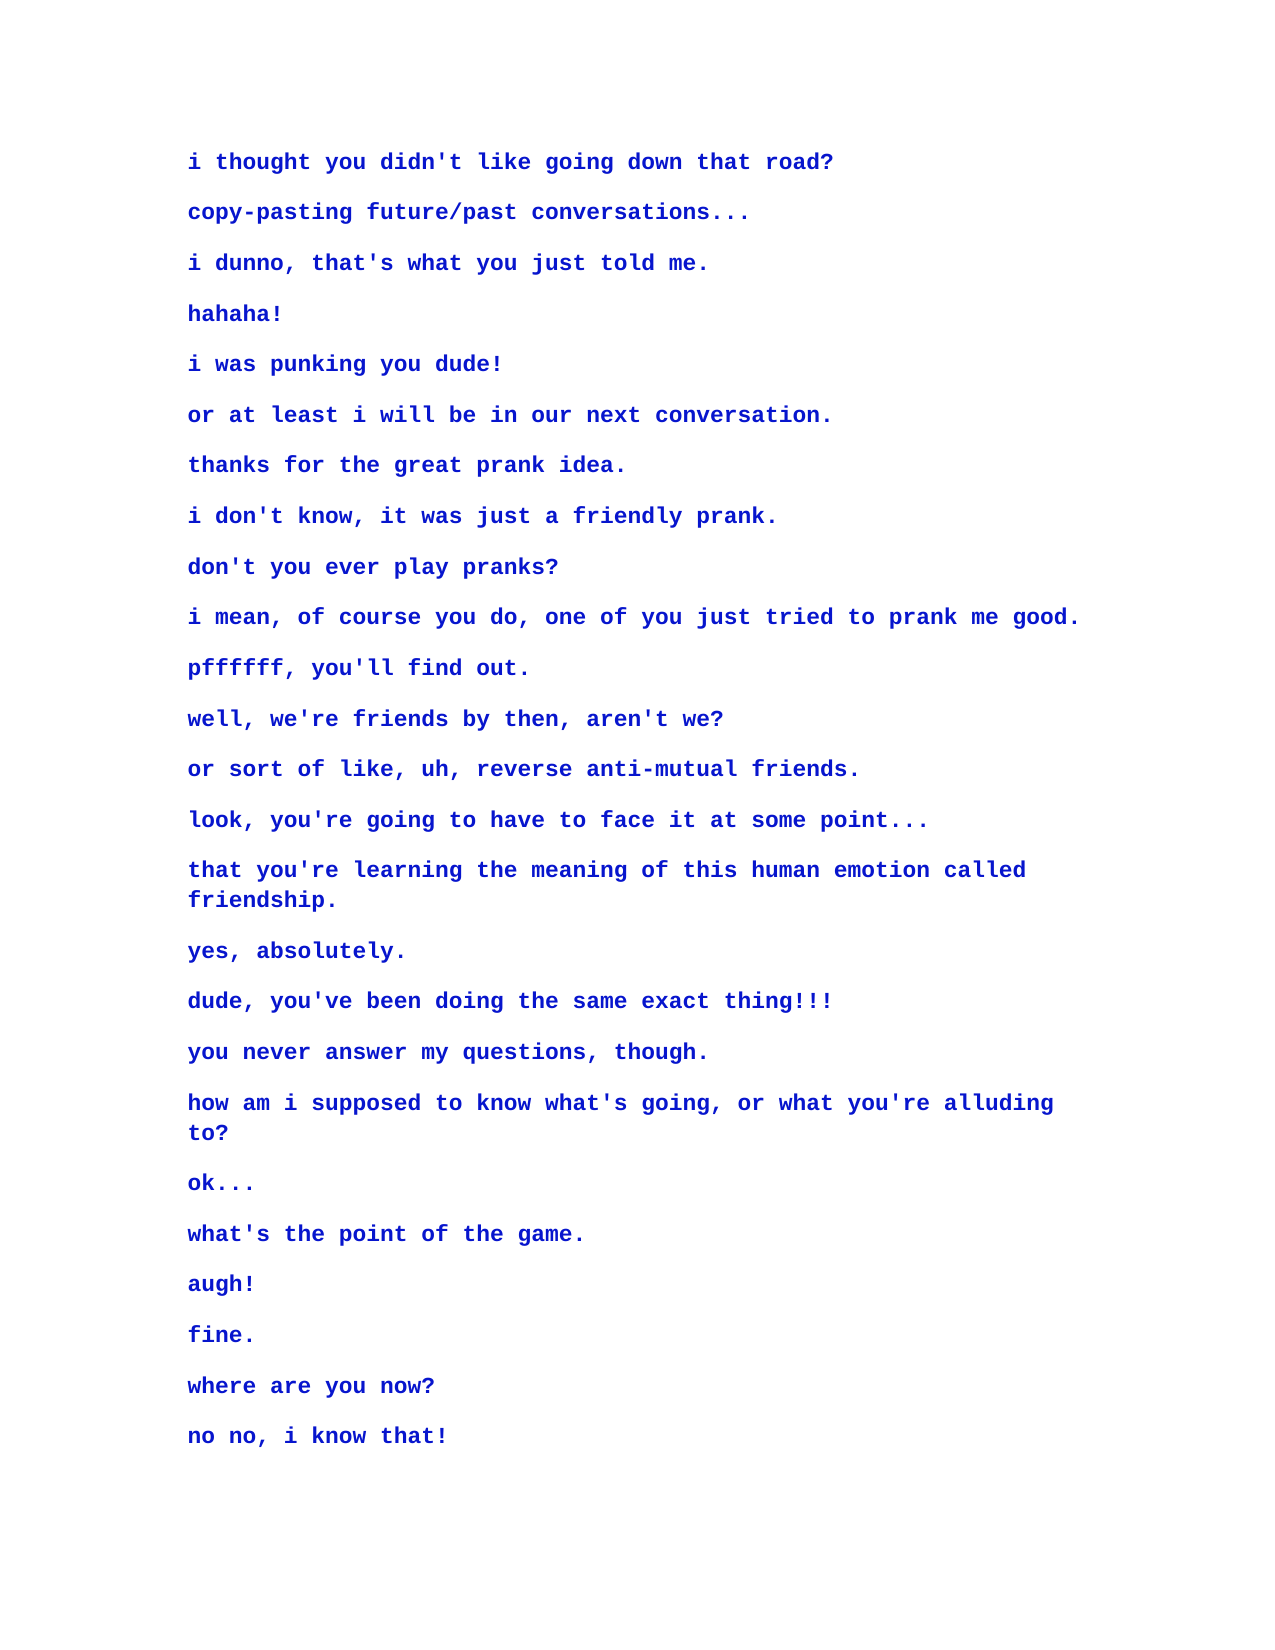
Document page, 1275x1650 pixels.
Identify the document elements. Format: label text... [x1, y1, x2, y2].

text i thought you didn't like going down that road? [187, 150, 1087, 176]
text or at least i will be in our next conversation. [187, 403, 1087, 429]
text or sort of like, uh, reverse anti-mutual friends. [187, 757, 1087, 783]
text i don't know, it was just a friendly prank. [187, 504, 1087, 530]
text yes, absolutely. [187, 939, 1087, 965]
text don't you ever play pranks? [187, 555, 1087, 581]
text augh! [187, 1273, 1087, 1299]
text i dunno, that's what you just told me. [187, 251, 1087, 277]
text no no, i know that! [187, 1424, 1087, 1451]
text pffffff, you'll find out. [187, 656, 1087, 682]
text what's the point of the game. [187, 1222, 1087, 1248]
text copy-pasting future/past conversations... [187, 201, 1087, 227]
text thanks for the great prank idea. [187, 454, 1087, 480]
text where are you now? [187, 1374, 1087, 1400]
text dude, you've been doing the same exact thing!!! [187, 990, 1087, 1016]
text you never answer my questions, though. [187, 1040, 1087, 1066]
text i mean, of course you do, one of you just tried to prank me good. [187, 606, 1087, 632]
text well, we're friends by then, aren't we? [187, 707, 1087, 733]
text how am i supposed to know what's going, or what you're alluding to? [187, 1091, 1087, 1147]
text hahaha! [187, 302, 1087, 328]
text fine. [187, 1323, 1087, 1349]
text ok... [187, 1171, 1087, 1197]
text that you're learning the meaning of this human emotion called friendship. [187, 859, 1087, 914]
text i was punking you dude! [187, 352, 1087, 378]
text look, you're going to have to face it at some point... [187, 808, 1087, 834]
